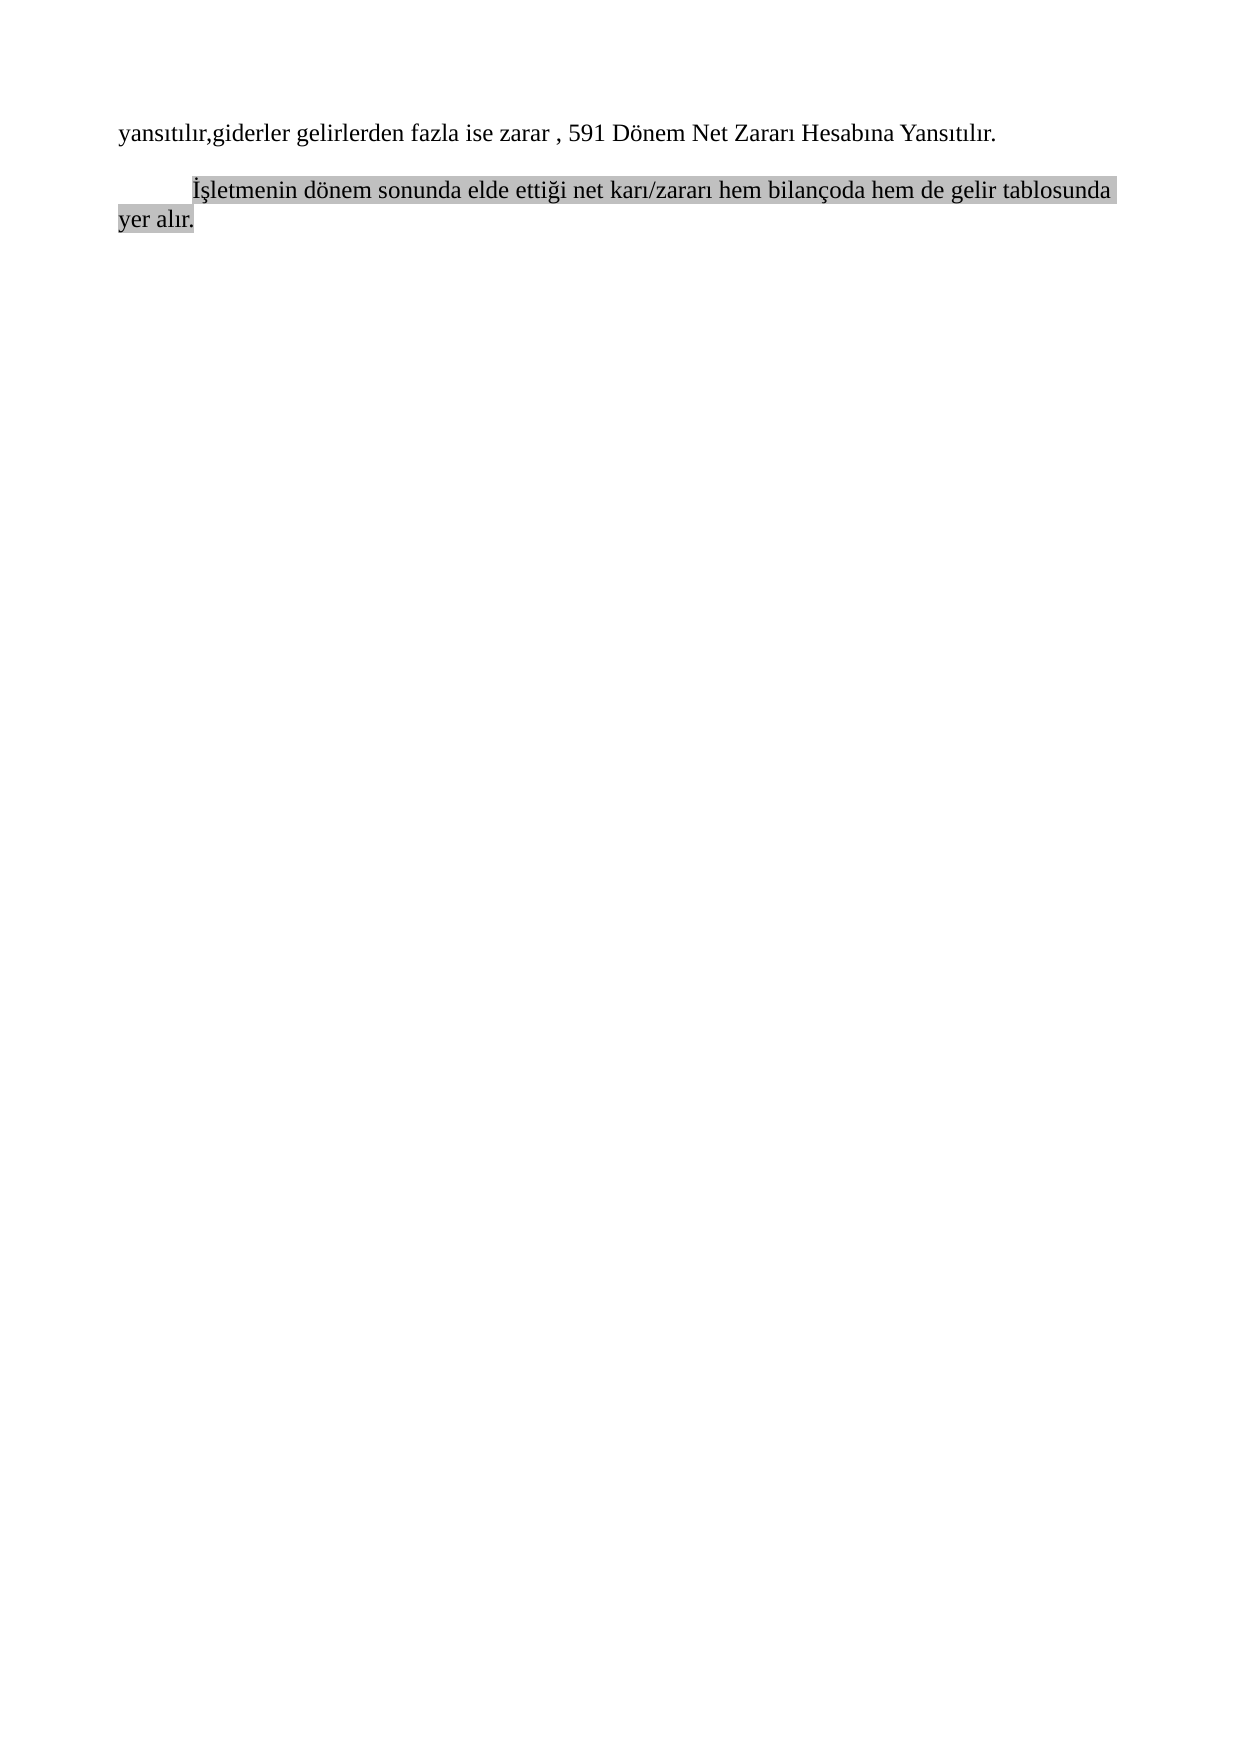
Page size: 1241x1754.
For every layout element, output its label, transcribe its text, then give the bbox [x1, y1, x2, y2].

text yansıtılır,giderler gelirlerden fazla ise zarar , 591 Dönem Net Zararı Hesabına Yansıtılır. [118, 118, 1122, 147]
text İşletmenin dönem sonunda elde ettiği net karı/zararı hem bilançoda hem de gelir tablosunda yer alır. [118, 176, 1122, 233]
